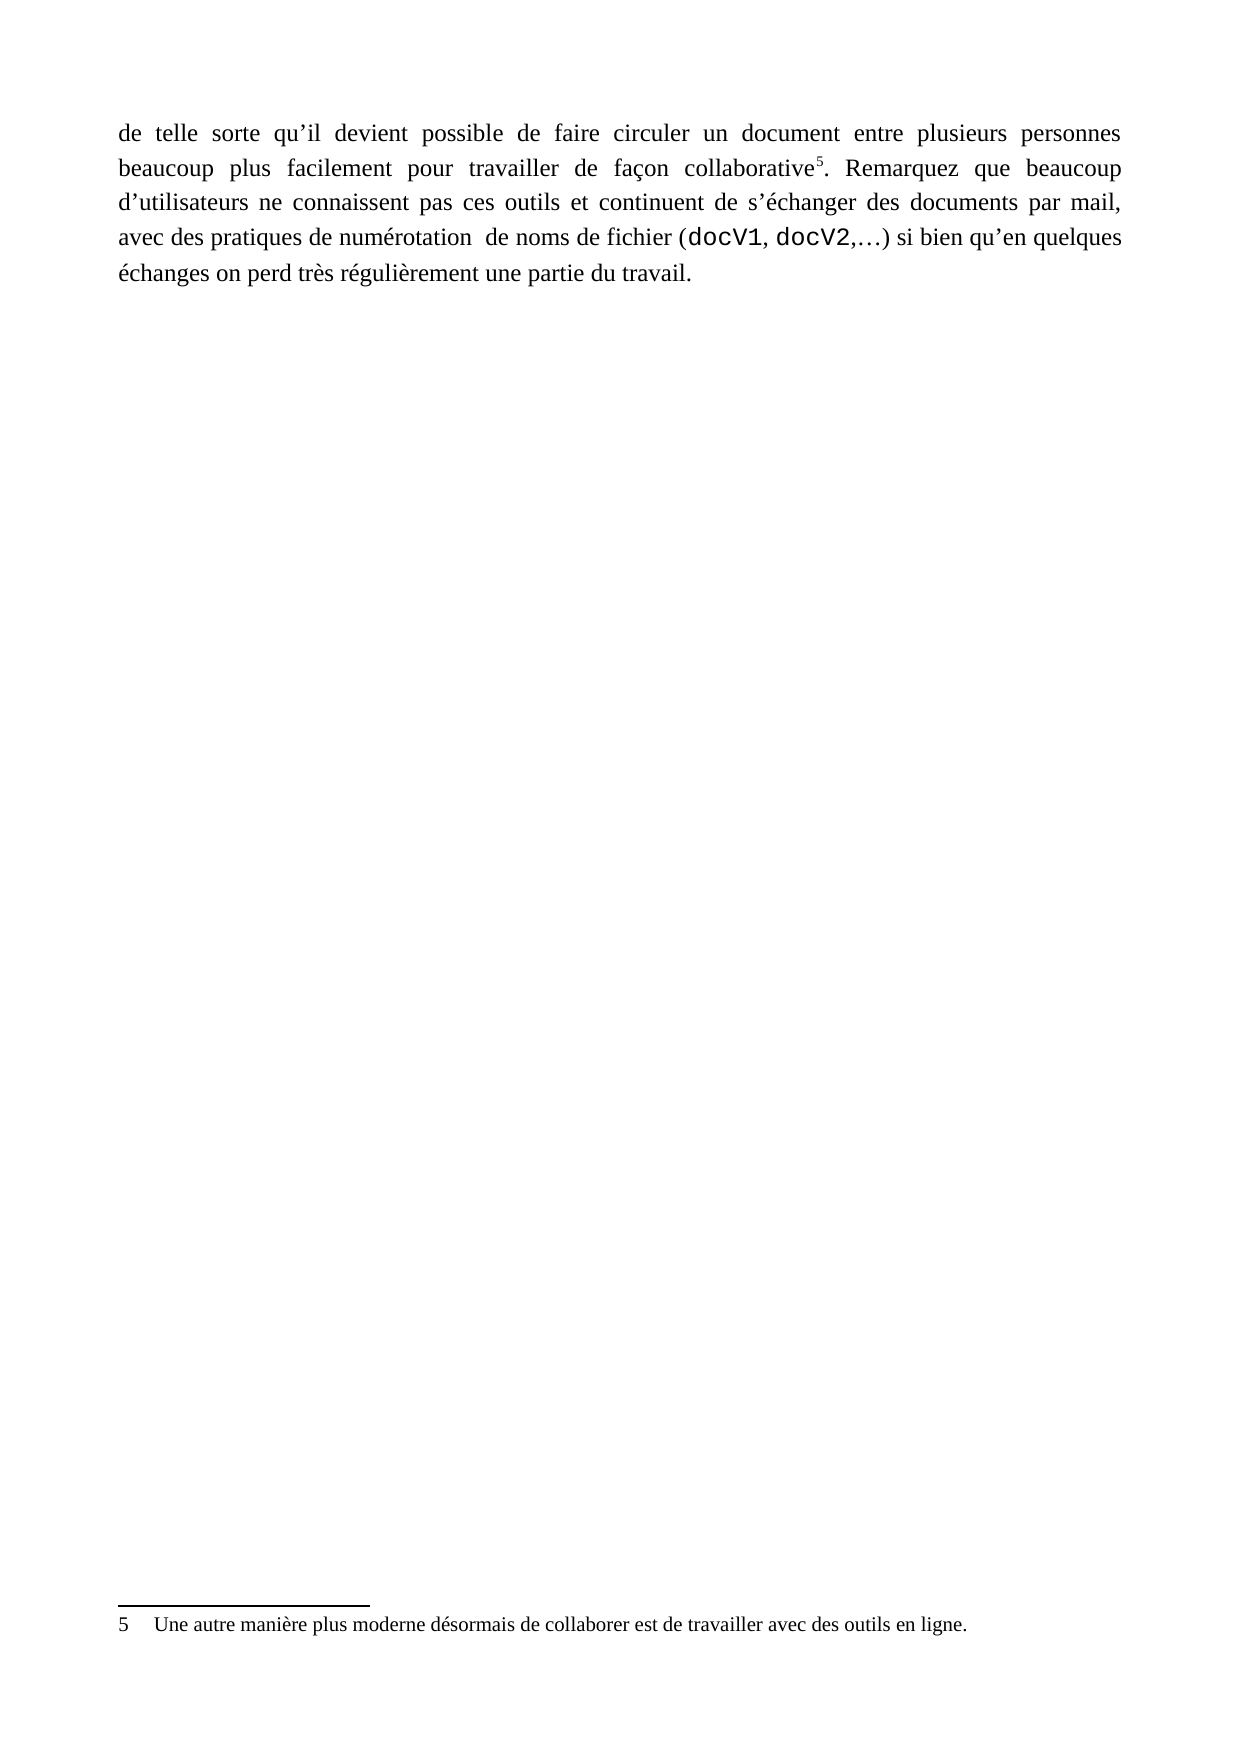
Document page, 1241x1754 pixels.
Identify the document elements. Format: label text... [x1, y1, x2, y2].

text de telle sorte qu’il devient possible de faire circuler un document entre plusieurs personnes beaucoup plus facilement pour travailler de façon collaborative. Remarquez que beaucoup d’utilisateurs ne connaissent pas ces outils et continuent de s’échanger des documents par mail, avec des pratiques de numérotation de noms de fichier (docV1, docV2,…) si bien qu’en quelques échanges on perd très régulièrement une partie du travail. [118, 118, 1122, 287]
text Une autre manière plus moderne désormais de collaborer est de travailler avec des outils en ligne. [118, 1612, 1122, 1636]
